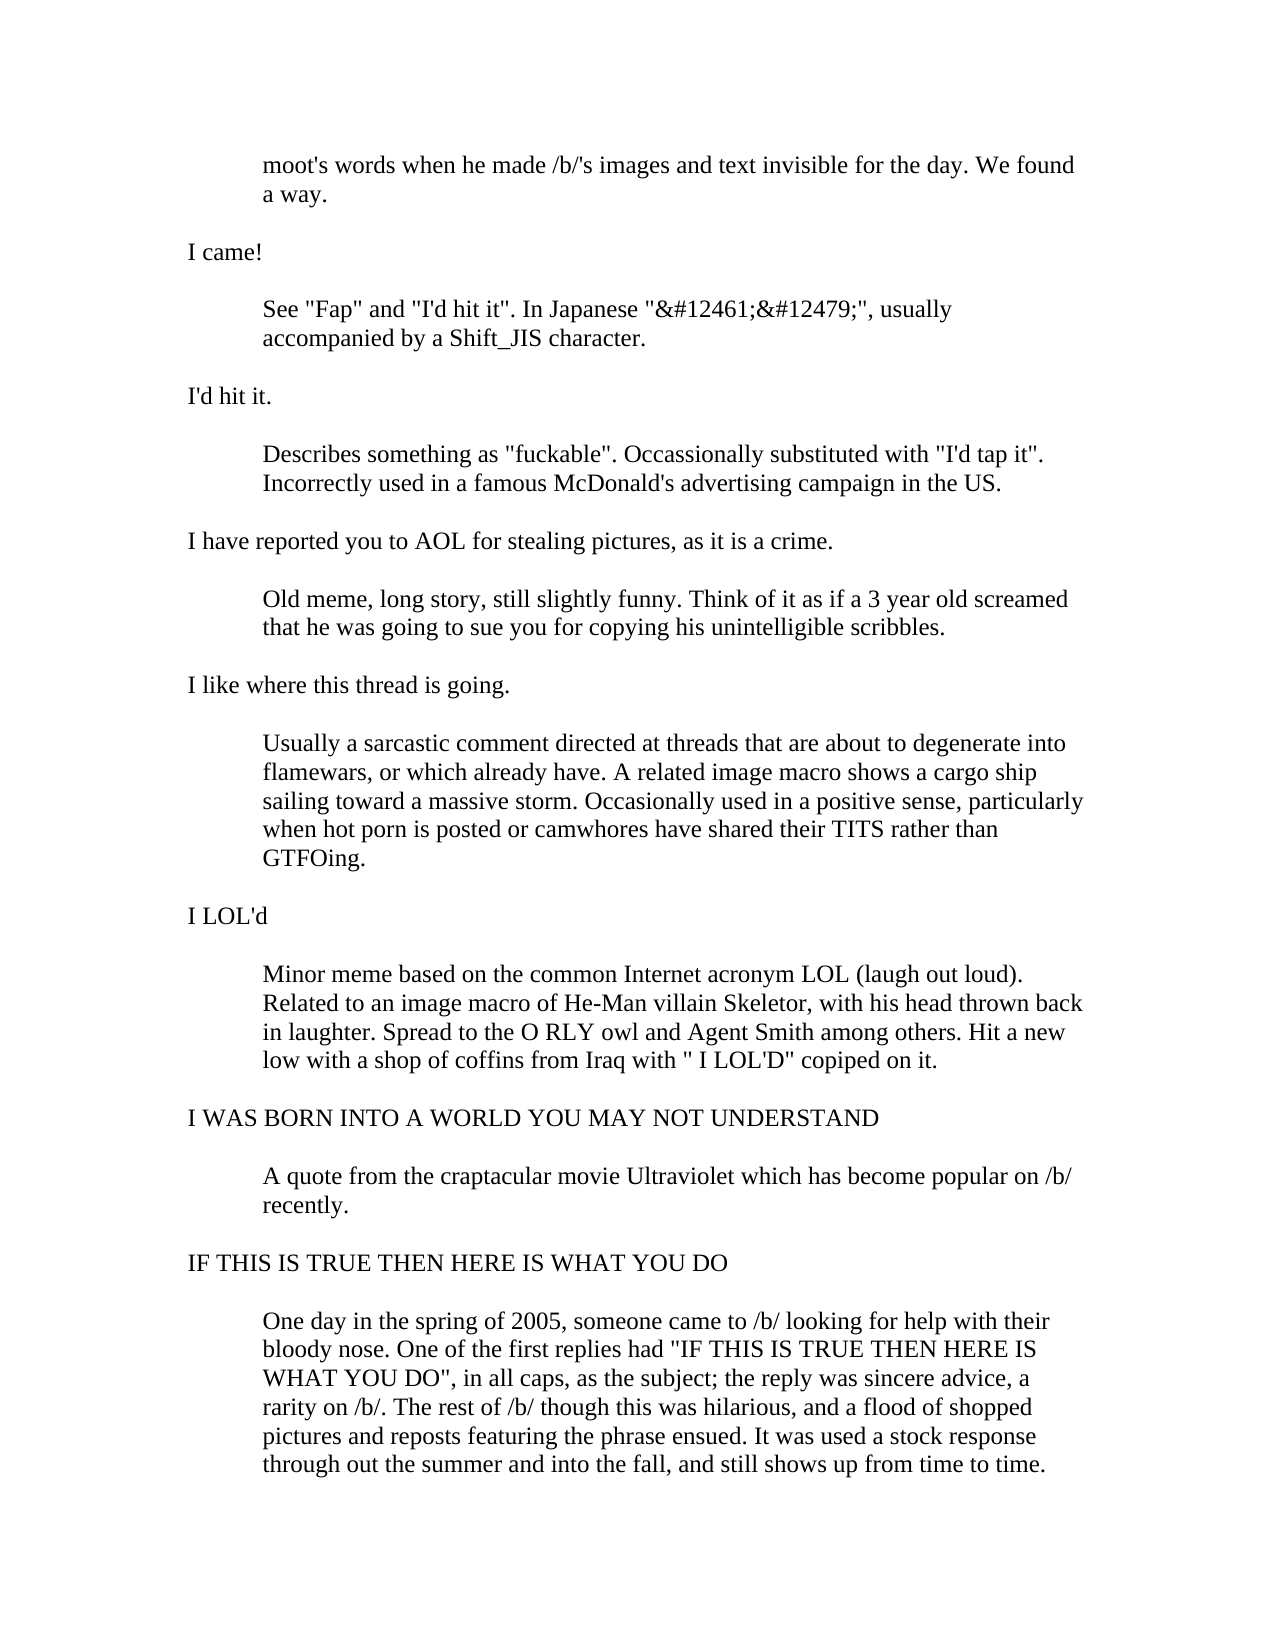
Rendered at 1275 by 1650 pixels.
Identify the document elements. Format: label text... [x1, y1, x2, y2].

text I'd hit it. [187, 381, 1087, 410]
text I LOL'd [187, 901, 1087, 930]
text See "Fap" and "I'd hit it". In Japanese "&#12461;&#12479;", usually accompanied by a Shift_JIS character. [262, 294, 1087, 352]
text Usually a sarcastic comment directed at threads that are about to degenerate into flamewars, or which already have. A related image macro shows a cargo ship sailing toward a massive storm. Occasionally used in a positive sense, particularly when hot porn is posted or camwhores have shared their TITS rather than GTFOing. [262, 728, 1087, 872]
text I have reported you to AOL for stealing pictures, as it is a crime. [187, 526, 1087, 554]
text I came! [187, 237, 1087, 265]
text IF THIS IS TRUE THEN HERE IS WHAT YOU DO [187, 1248, 1087, 1277]
text Minor meme based on the common Internet acronym LOL (laugh out loud). Related to an image macro of He-Man villain Skeletor, with his head thrown back in laughter. Spread to the O RLY owl and Agent Smith among others. Hit a new low with a shop of coffins from Iraq with " I LOL'D" copiped on it. [262, 959, 1087, 1074]
text One day in the spring of 2005, someone came to /b/ looking for help with their bloody nose. One of the first replies had "IF THIS IS TRUE THEN HERE IS WHAT YOU DO", in all caps, as the subject; the reply was sincere advice, a rarity on /b/. The rest of /b/ though this was hilarious, and a flood of shopped pictures and reposts featuring the phrase ensued. It was used a stock response through out the summer and into the fall, and still shows up from time to time. [262, 1306, 1087, 1478]
text I like where this thread is going. [187, 670, 1087, 699]
text moot's words when he made /b/'s images and text invisible for the day. We found a way. [262, 150, 1087, 207]
text Old meme, long story, still slightly funny. Think of it as if a 3 year old screamed that he was going to sue you for copying his unintelligible scribbles. [262, 584, 1087, 641]
text Describes something as "fuckable". Occassionally substituted with "I'd tap it". Incorrectly used in a famous McDonald's advertising campaign in the US. [262, 439, 1087, 497]
text A quote from the craptacular movie Ultraviolet which has become popular on /b/ recently. [262, 1161, 1087, 1219]
text I WAS BORN INTO A WORLD YOU MAY NOT UNDERSTAND [187, 1103, 1087, 1132]
